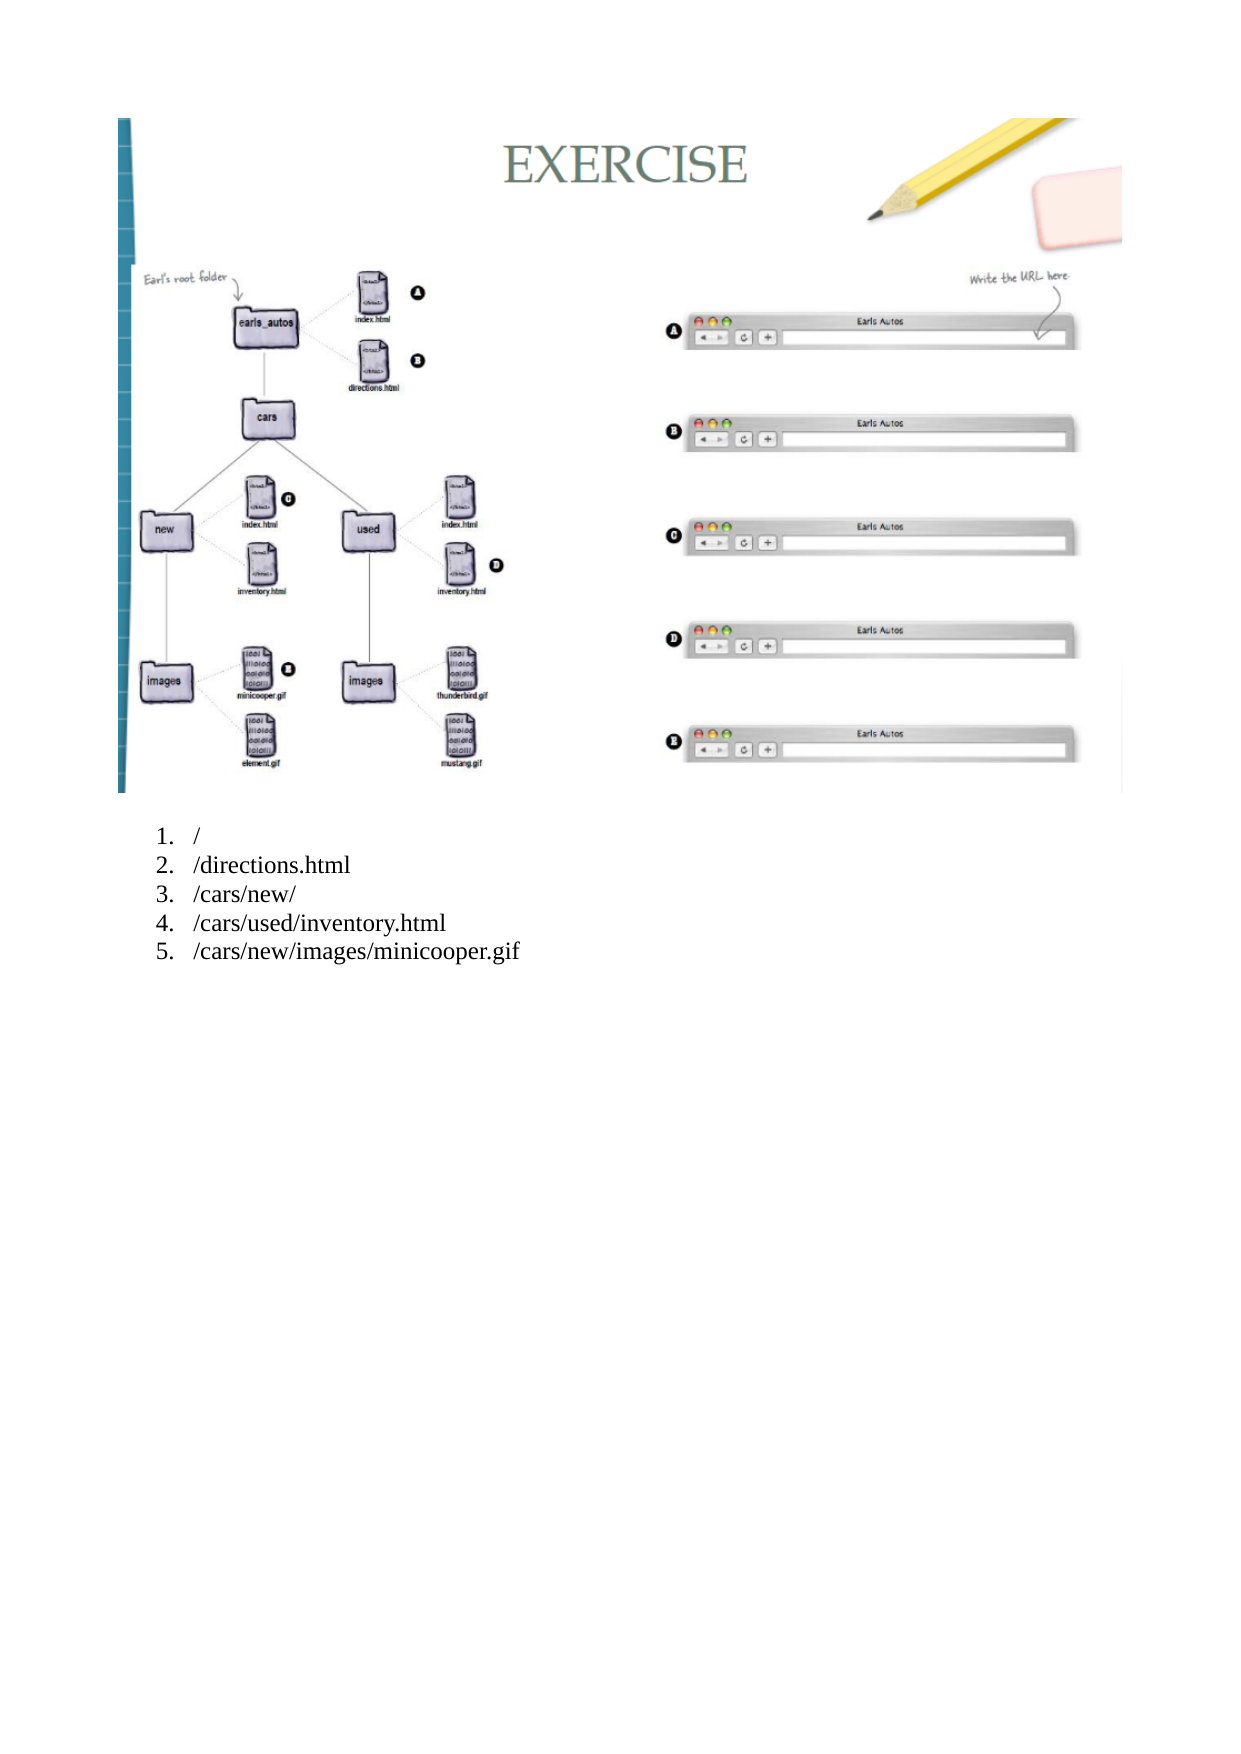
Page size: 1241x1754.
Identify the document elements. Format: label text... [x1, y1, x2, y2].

list /cars/new/ [156, 879, 1122, 908]
picture [118, 118, 1123, 793]
list /cars/used/inventory.html [156, 908, 1122, 936]
list / [156, 821, 1122, 850]
list /directions.html [156, 850, 1122, 879]
list /cars/new/images/minicooper.gif [156, 936, 1122, 965]
